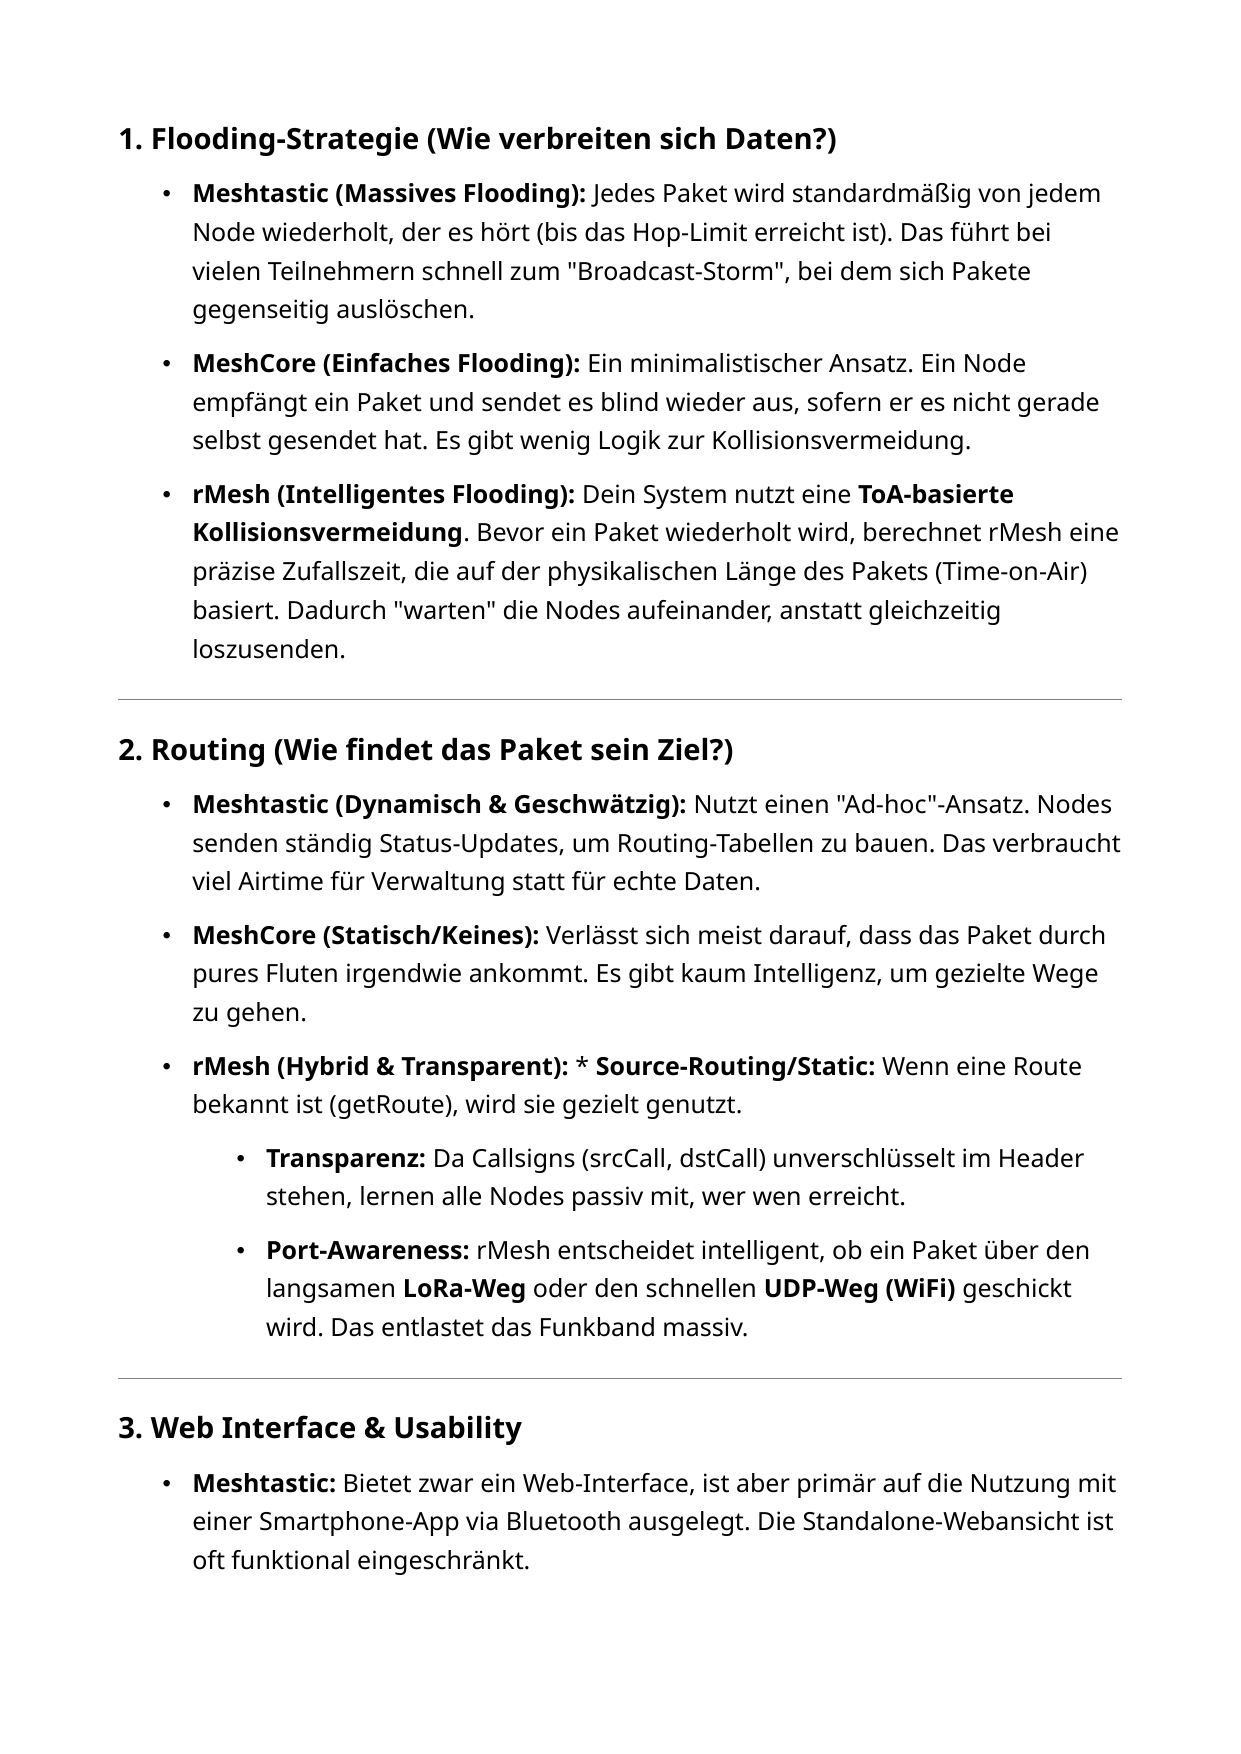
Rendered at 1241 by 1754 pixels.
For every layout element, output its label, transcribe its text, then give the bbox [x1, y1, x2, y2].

subtitle 1. Flooding-Strategie (Wie verbreiten sich Daten?) [118, 118, 1122, 158]
list MeshCore (Einfaches Flooding): Ein minimalistischer Ansatz. Ein Node empfängt ein Paket und sendet es blind wieder aus, sofern er es nicht gerade selbst gesendet hat. Es gibt wenig Logik zur Kollisionsvermeidung. [162, 345, 1122, 457]
list Meshtastic (Massives Flooding): Jedes Paket wird standardmäßig von jedem Node wiederholt, der es hört (bis das Hop-Limit erreicht ist). Das führt bei vielen Teilnehmern schnell zum "Broadcast-Storm", bei dem sich Pakete gegenseitig auslöschen. [162, 176, 1122, 326]
list MeshCore (Statisch/Keines): Verlässt sich meist darauf, dass das Paket durch pures Fluten irgendwie ankommt. Es gibt kaum Intelligenz, um gezielte Wege zu gehen. [162, 917, 1122, 1029]
list rMesh (Intelligentes Flooding): Dein System nutzt eine ToA-basierte Kollisionsvermeidung. Bevor ein Paket wiederholt wird, berechnet rMesh eine präzise Zufallszeit, die auf der physikalischen Länge des Pakets (Time-on-Air) basiert. Dadurch "warten" die Nodes aufeinander, anstatt gleichzeitig loszusenden. [162, 476, 1122, 665]
subtitle 3. Web Interface & Usability [118, 1407, 1122, 1447]
subtitle 2. Routing (Wie findet das Paket sein Ziel?) [118, 729, 1122, 768]
list Meshtastic (Dynamisch & Geschwätzig): Nutzt einen "Ad-hoc"-Ansatz. Nodes senden ständig Status-Updates, um Routing-Tabellen zu bauen. Das verbraucht viel Airtime für Verwaltung statt für echte Daten. [162, 787, 1122, 898]
list rMesh (Hybrid & Transparent): * Source-Routing/Static: Wenn eine Route bekannt ist (getRoute), wird sie gezielt genutzt. [162, 1048, 1122, 1121]
list Meshtastic: Bietet zwar ein Web-Interface, ist aber primär auf die Nutzung mit einer Smartphone-App via Bluetooth ausgelegt. Die Standalone-Webansicht ist oft funktional eingeschränkt. [162, 1465, 1122, 1577]
list Port-Awareness: rMesh entscheidet intelligent, ob ein Paket über den langsamen LoRa-Weg oder den schnellen UDP-Weg (WiFi) geschickt wird. Das entlastet das Funkband massiv. [236, 1232, 1122, 1344]
list Transparenz: Da Callsigns (srcCall, dstCall) unverschlüsselt im Header stehen, lernen alle Nodes passiv mit, wer wen erreicht. [236, 1140, 1122, 1213]
